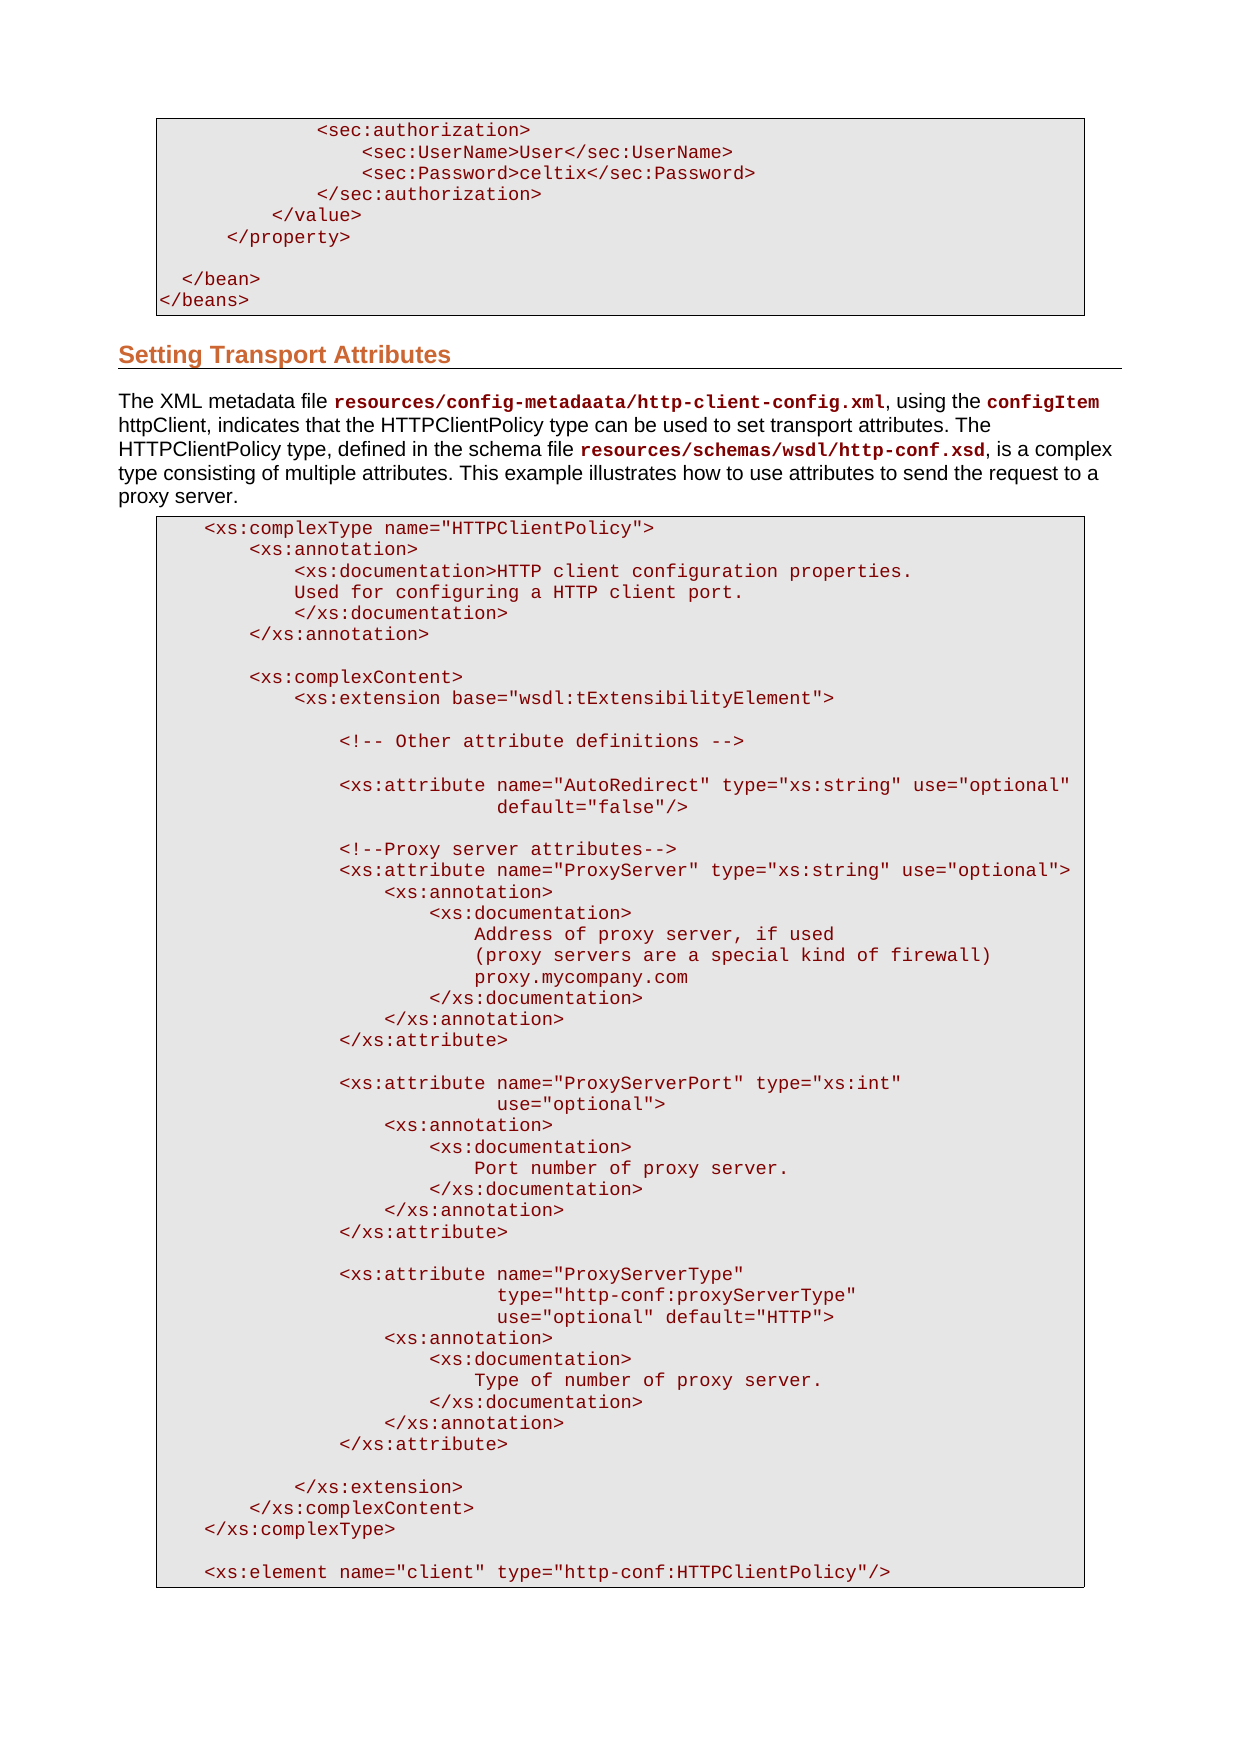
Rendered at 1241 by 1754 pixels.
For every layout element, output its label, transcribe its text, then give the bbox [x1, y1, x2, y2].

text <xs:extension base="wsdl:tExtensibilityElement"> [157, 686, 1084, 707]
text Type of number of proxy server. [157, 1368, 1084, 1389]
text </value> [157, 203, 1084, 224]
text <!--Proxy server attributes--> [157, 837, 1084, 858]
text Setting Transport Attributes [118, 341, 1122, 368]
text The XML metadata file resources/config-metadaata/http-client-config.xml, using the configItem httpClient, indicates that the HTTPClientPolicy type can be used to set transport attributes. The HTTPClientPolicy type, defined in the schema file resources/schemas/wsdl/http-conf.xsd, is a complex type consisting of multiple attributes. This example illustrates how to use attributes to send the request to a proxy server. [118, 389, 1122, 508]
text </xs:documentation> [157, 601, 1084, 622]
text <xs:annotation> [157, 537, 1084, 558]
text Used for configuring a HTTP client port. [157, 579, 1084, 601]
text Port number of proxy server. [157, 1156, 1084, 1177]
text <xs:attribute name="ProxyServerPort" type="xs:int" [157, 1071, 1084, 1092]
text <xs:documentation>HTTP client configuration properties. [157, 558, 1084, 579]
text <xs:documentation> [157, 901, 1084, 922]
text </xs:extension> [157, 1474, 1084, 1496]
text </property> [157, 224, 1084, 246]
text </xs:attribute> [157, 1028, 1084, 1049]
text <xs:attribute name="ProxyServer" type="xs:string" use="optional"> [157, 858, 1084, 879]
text <xs:complexType name="HTTPClientPolicy"> [157, 517, 1084, 537]
text <sec:UserName>User</sec:UserName> [157, 139, 1084, 161]
text <xs:attribute name="ProxyServerType" [157, 1262, 1084, 1283]
text use="optional"> [157, 1092, 1084, 1113]
text <xs:annotation> [157, 1113, 1084, 1134]
text <sec:Password>celtix</sec:Password> [157, 161, 1084, 182]
text <xs:element name="client" type="http-conf:HTTPClientPolicy"/> [157, 1559, 1084, 1587]
text </xs:annotation> [157, 1007, 1084, 1028]
text </xs:annotation> [157, 1411, 1084, 1432]
text </xs:attribute> [157, 1219, 1084, 1241]
text <!-- Other attribute definitions --> [157, 728, 1084, 749]
text <xs:documentation> [157, 1134, 1084, 1156]
text type="http-conf:proxyServerType" [157, 1283, 1084, 1304]
text default="false"/> [157, 794, 1084, 816]
text </xs:documentation> [157, 1389, 1084, 1411]
text </xs:documentation> [157, 1177, 1084, 1198]
text </xs:annotation> [157, 1198, 1084, 1219]
text </xs:complexContent> [157, 1496, 1084, 1517]
text </xs:attribute> [157, 1432, 1084, 1453]
text </bean> [157, 267, 1084, 288]
text <xs:attribute name="AutoRedirect" type="xs:string" use="optional" [157, 773, 1084, 794]
text </beans> [157, 288, 1084, 315]
text <sec:authorization> [157, 119, 1084, 139]
text </xs:annotation> [157, 622, 1084, 643]
text </xs:documentation> [157, 986, 1084, 1007]
text <xs:annotation> [157, 1326, 1084, 1347]
text (proxy servers are a special kind of firewall) [157, 943, 1084, 964]
text <xs:documentation> [157, 1347, 1084, 1368]
text </sec:authorization> [157, 182, 1084, 203]
text Address of proxy server, if used [157, 922, 1084, 943]
text </xs:complexType> [157, 1517, 1084, 1538]
text <xs:annotation> [157, 879, 1084, 901]
text proxy.mycompany.com [157, 964, 1084, 986]
text use="optional" default="HTTP"> [157, 1304, 1084, 1326]
text <xs:complexContent> [157, 664, 1084, 686]
